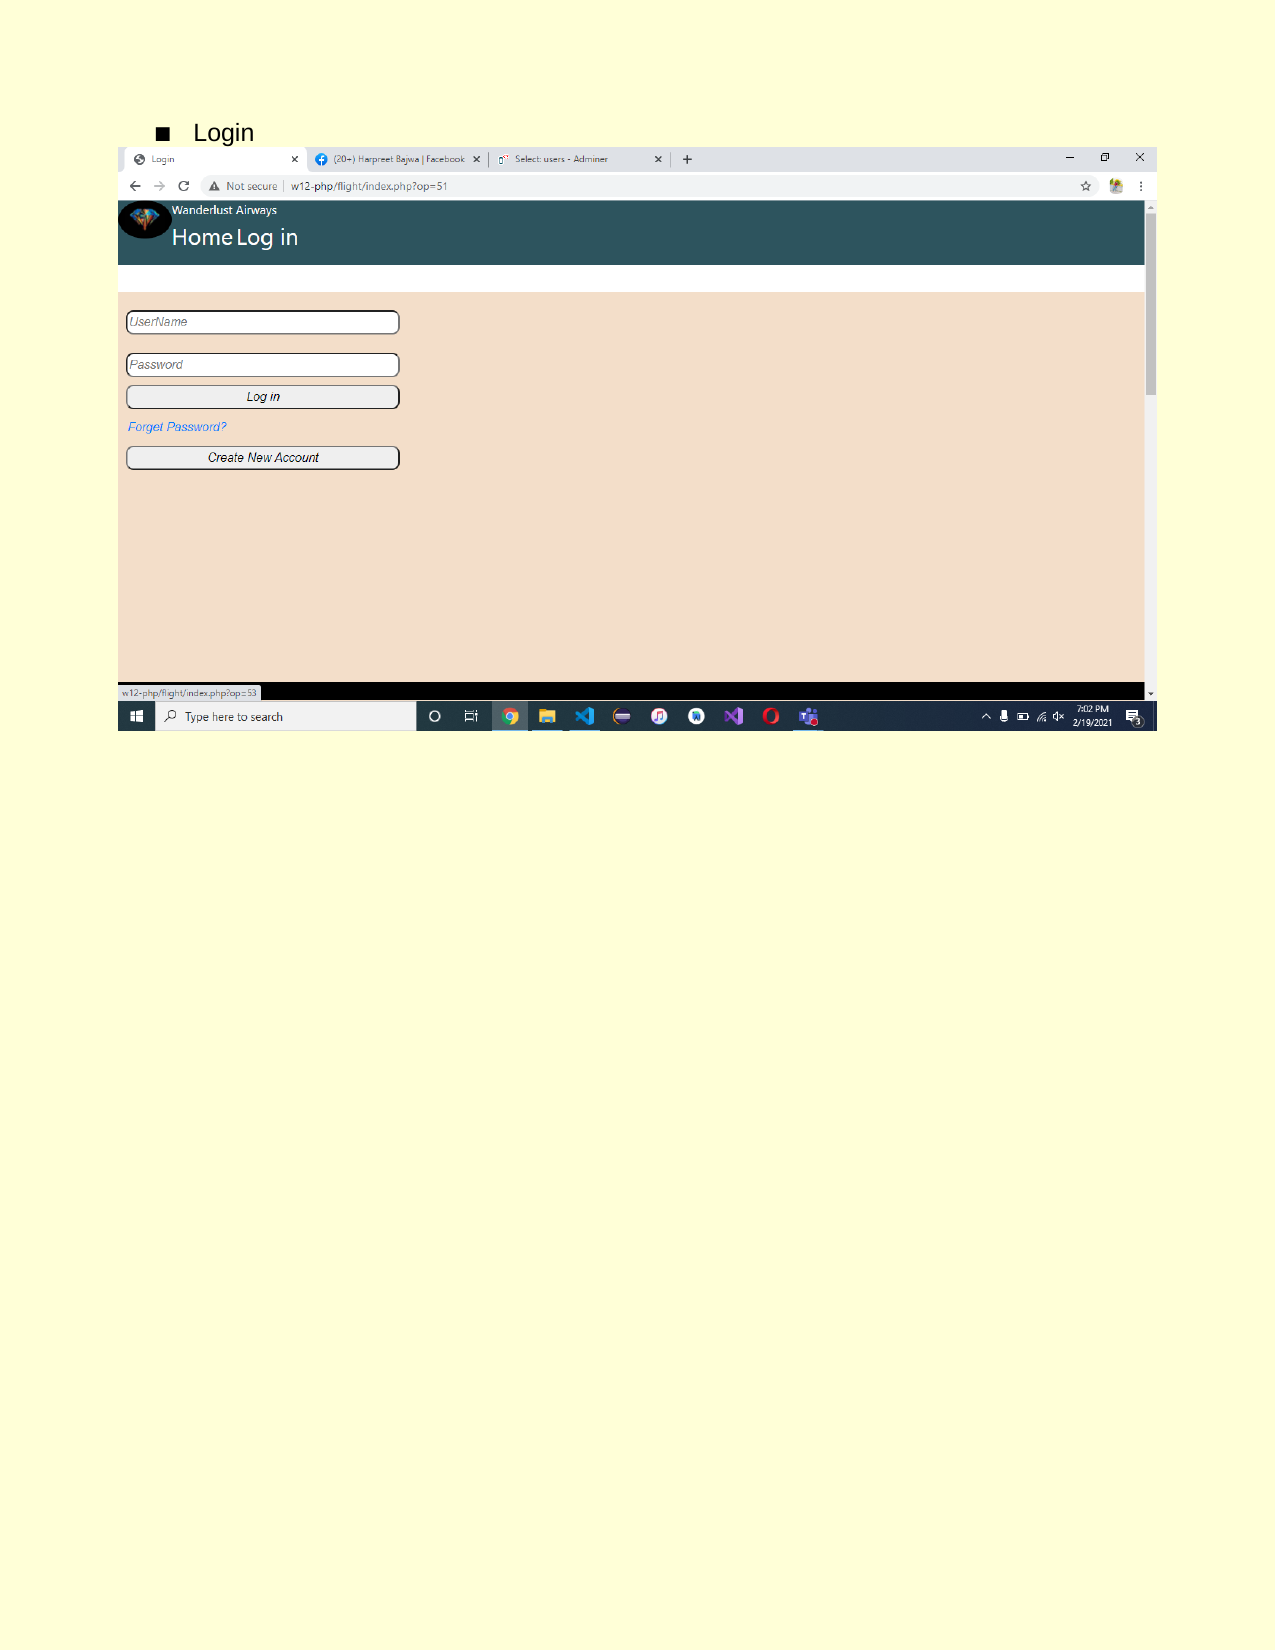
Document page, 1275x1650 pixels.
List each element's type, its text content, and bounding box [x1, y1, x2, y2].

list Login [156, 118, 1157, 147]
picture [118, 147, 1157, 731]
